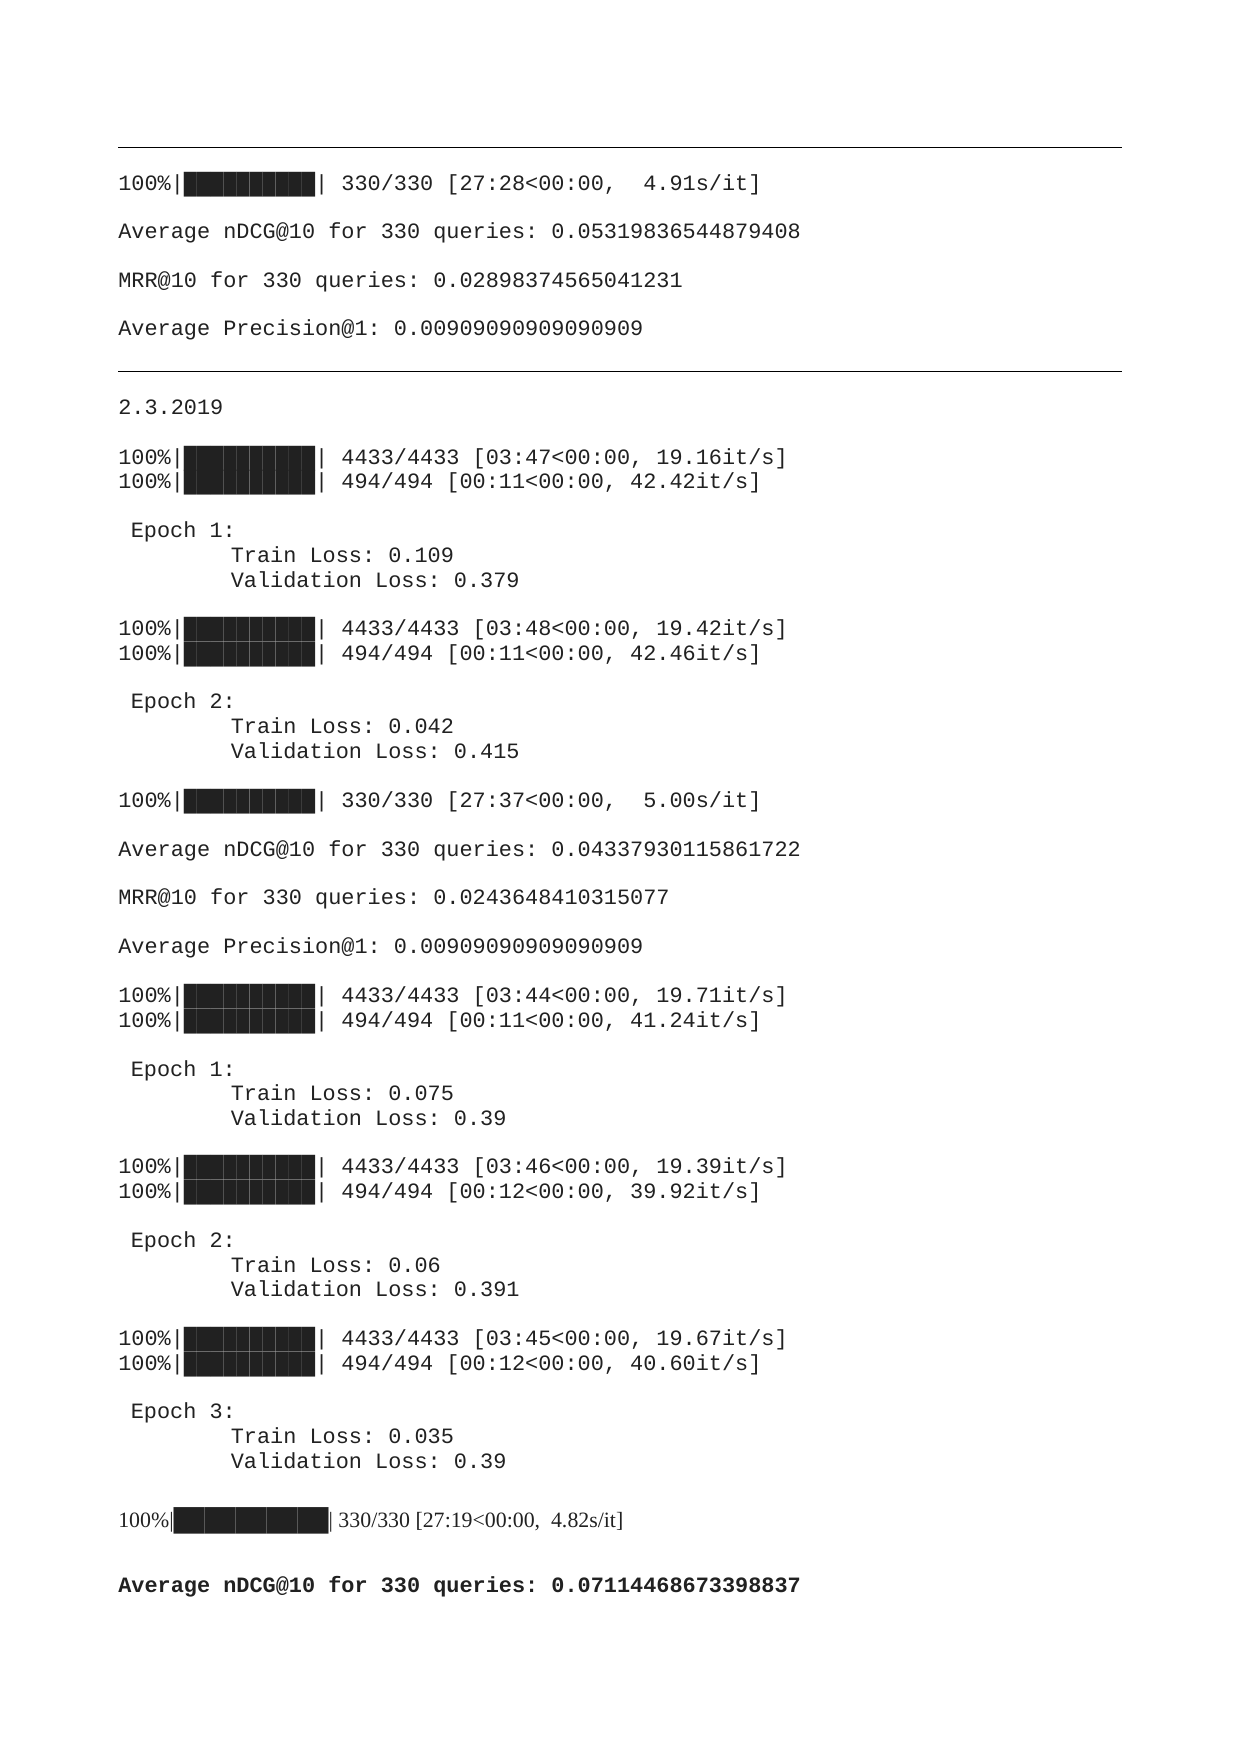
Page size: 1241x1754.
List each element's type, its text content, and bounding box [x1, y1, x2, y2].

text Epoch 2: [118, 690, 1122, 715]
text 100%|██████████| 4433/4433 [03:44<00:00, 19.71it/s] [118, 984, 183, 1009]
text 100%|██████████| 4433/4433 [03:45<00:00, 19.67it/s] [315, 1327, 1122, 1352]
text 100%|██████████| 4433/4433 [03:46<00:00, 19.39it/s] [118, 1156, 183, 1181]
text Validation Loss: 0.39 [118, 1107, 1122, 1132]
text 100%|██████████| 4433/4433 [03:47<00:00, 19.16it/s] [118, 446, 183, 471]
text Train Loss: 0.042 [118, 715, 1122, 740]
text 100%|██████████| 4433/4433 [03:44<00:00, 19.71it/s] [315, 984, 1122, 1009]
text Epoch 1: [118, 1058, 1122, 1082]
text MRR@10 for 330 queries: 0.02898374565041231 [118, 269, 1122, 294]
text 100%|██████████| 4433/4433 [03:45<00:00, 19.67it/s] [118, 1327, 183, 1352]
text 100%|██████████| 494/494 [00:11<00:00, 42.42it/s] [118, 471, 1122, 496]
text 2.3.2019 [118, 396, 1122, 421]
text 100%|██████████| 494/494 [00:11<00:00, 41.24it/s] [118, 1009, 183, 1034]
text 100%|██████████| 494/494 [00:11<00:00, 42.46it/s] [118, 642, 183, 667]
text 100%|██████████| 494/494 [00:12<00:00, 40.60it/s] [315, 1352, 1122, 1377]
text Average Precision@1: 0.00909090909090909 [118, 935, 1122, 960]
text 100%|██████████| 494/494 [00:12<00:00, 39.92it/s] [118, 1181, 183, 1205]
text Average nDCG@10 for 330 queries: 0.04337930115861722 [118, 838, 1122, 863]
text 100%|██████████| 330/330 [27:28<00:00, 4.91s/it] [118, 172, 183, 197]
text Epoch 2: [118, 1229, 1122, 1254]
text Train Loss: 0.035 [118, 1425, 1122, 1450]
text 100%|██████████| 330/330 [27:19<00:00, 4.82s/it] [118, 1474, 1122, 1532]
text 100%|██████████| 494/494 [00:11<00:00, 41.24it/s] [315, 1009, 1122, 1034]
text Average nDCG@10 for 330 queries: 0.05319836544879408 [118, 221, 1122, 245]
text Validation Loss: 0.391 [118, 1278, 1122, 1303]
text MRR@10 for 330 queries: 0.0243648410315077 [118, 886, 1122, 911]
text Validation Loss: 0.39 [118, 1450, 1122, 1474]
text 100%|██████████| 494/494 [00:11<00:00, 42.46it/s] [315, 642, 1122, 667]
text 100%|██████████| 494/494 [00:12<00:00, 40.60it/s] [118, 1352, 183, 1377]
text 100%|██████████| 330/330 [27:37<00:00, 5.00s/it] [315, 789, 1122, 814]
text Validation Loss: 0.415 [118, 740, 1122, 765]
text Epoch 3: [118, 1400, 1122, 1425]
text 100%|██████████| 494/494 [00:12<00:00, 39.92it/s] [315, 1181, 1122, 1205]
text Validation Loss: 0.379 [118, 569, 1122, 593]
text 100%|██████████| 4433/4433 [03:47<00:00, 19.16it/s] [315, 446, 1122, 471]
text 100%|██████████| 4433/4433 [03:48<00:00, 19.42it/s] [118, 617, 183, 642]
text Epoch 1: [118, 519, 1122, 544]
text Average Precision@1: 0.00909090909090909 [118, 317, 1122, 342]
text 100%|██████████| 330/330 [27:37<00:00, 5.00s/it] [118, 789, 183, 814]
text Train Loss: 0.075 [118, 1082, 1122, 1107]
text 100%|██████████| 4433/4433 [03:48<00:00, 19.42it/s] [315, 617, 1122, 642]
text Average nDCG@10 for 330 queries: 0.07114468673398837 [118, 1574, 1122, 1599]
text Train Loss: 0.06 [118, 1254, 1122, 1278]
text 100%|██████████| 4433/4433 [03:46<00:00, 19.39it/s] [315, 1156, 1122, 1181]
text 100%|██████████| 330/330 [27:28<00:00, 4.91s/it] [315, 172, 1122, 197]
text Train Loss: 0.109 [118, 544, 1122, 569]
